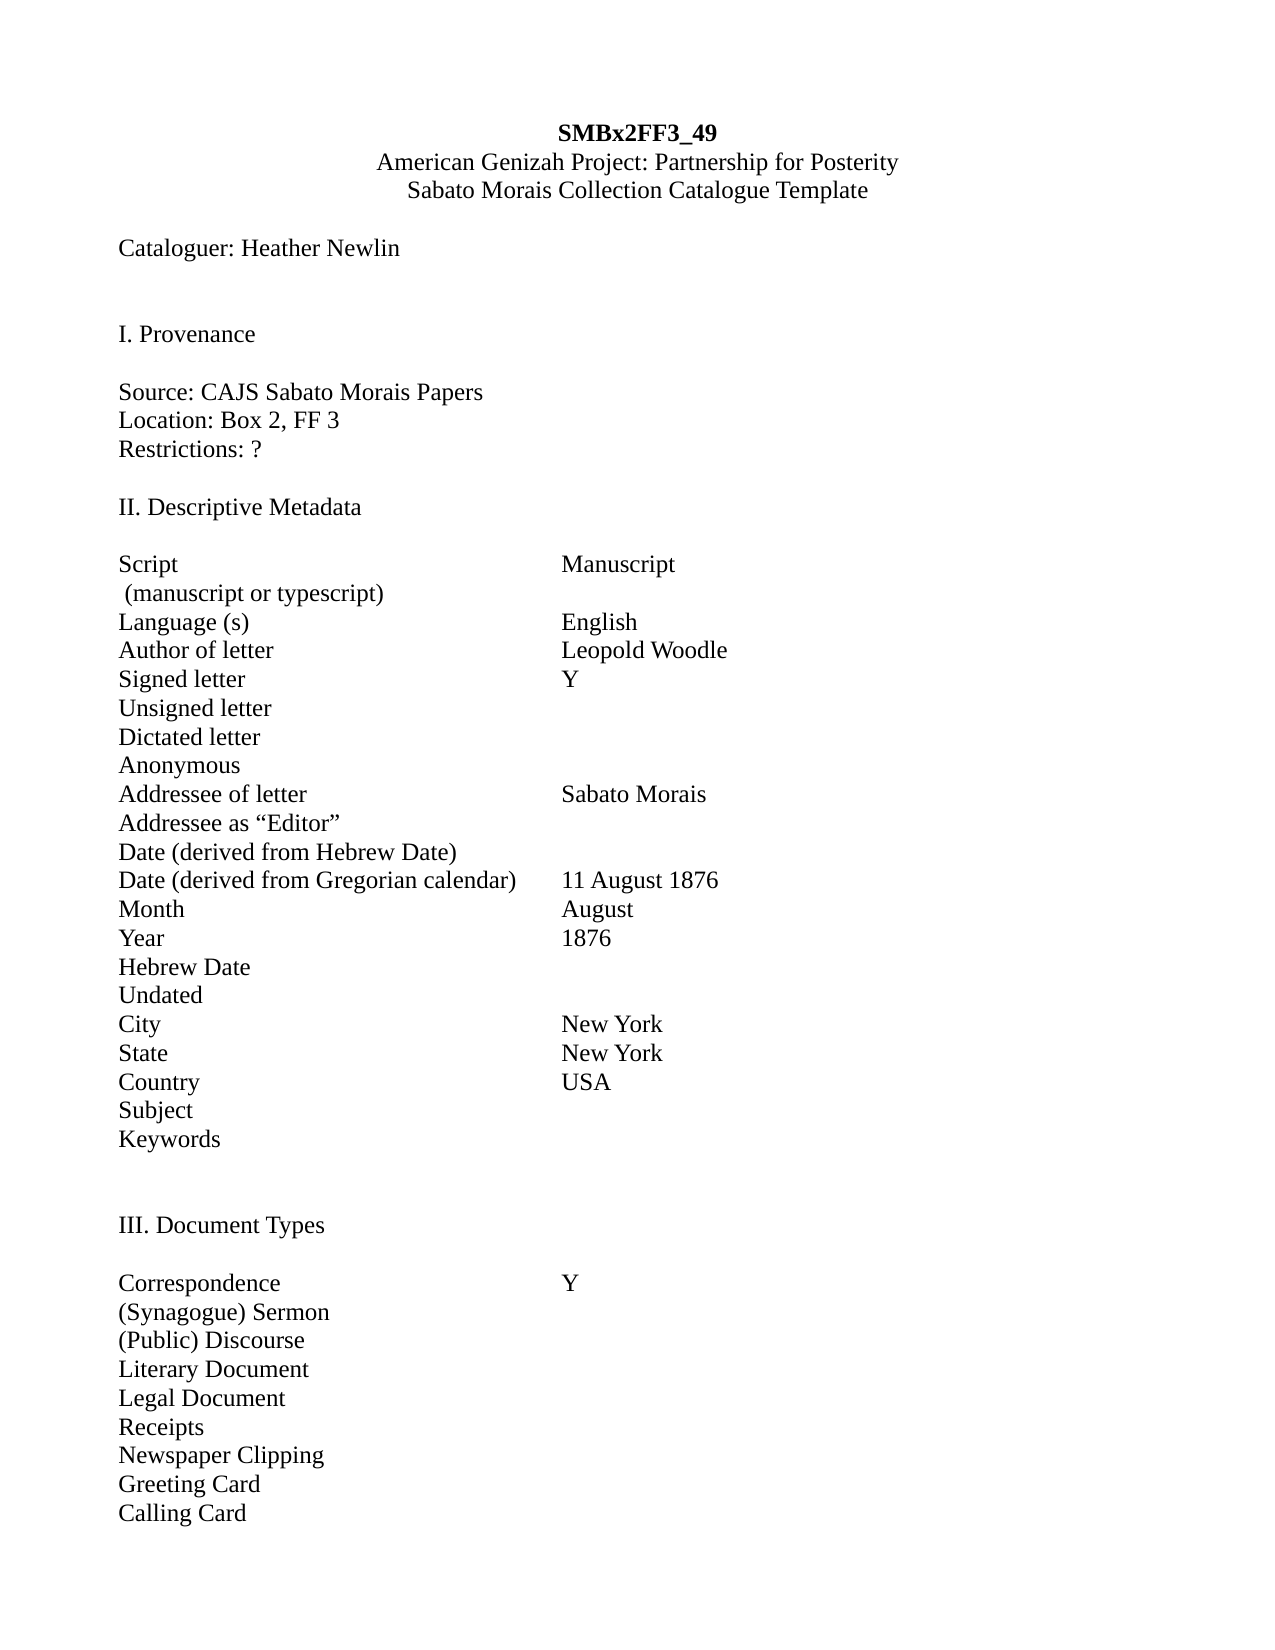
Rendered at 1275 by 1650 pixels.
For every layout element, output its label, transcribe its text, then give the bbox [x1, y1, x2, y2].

text City New York [118, 1009, 1157, 1038]
text Keywords [118, 1124, 1157, 1153]
text Cataloguer: Heather Newlin [118, 233, 1157, 262]
text Date (derived from Gregorian calendar) 11 August 1876 [118, 866, 1157, 894]
text (Public) Discourse [118, 1326, 1157, 1354]
text Correspondence Y [118, 1268, 1157, 1297]
text SMBx2FF3_49 [118, 118, 1157, 147]
text State New York [118, 1038, 1157, 1067]
text Addressee as “Editor” [118, 808, 1157, 837]
text Language (s) English [118, 607, 1157, 636]
text Sabato Morais Collection Catalogue Template [118, 176, 1157, 204]
text Date (derived from Hebrew Date) [118, 837, 1157, 866]
text Unsigned letter [118, 693, 1157, 722]
text Signed letter Y [118, 664, 1157, 693]
text Newspaper Clipping [118, 1441, 1157, 1469]
text Country USA [118, 1067, 1157, 1096]
text Year 1876 [118, 923, 1157, 952]
text III. Document Types [118, 1211, 1157, 1239]
text Subject [118, 1096, 1157, 1124]
text Hebrew Date [118, 952, 1157, 981]
text Undated [118, 981, 1157, 1009]
text Greeting Card [118, 1469, 1157, 1498]
text Location: Box 2, FF 3 [118, 406, 1157, 434]
text Legal Document [118, 1383, 1157, 1412]
text (manuscript or typescript) [118, 578, 1157, 607]
text Calling Card [118, 1498, 1157, 1527]
text Addressee of letter Sabato Morais [118, 779, 1157, 808]
text Anonymous [118, 751, 1157, 779]
text Source: CAJS Sabato Morais Papers [118, 377, 1157, 406]
text Dictated letter [118, 722, 1157, 751]
text Receipts [118, 1412, 1157, 1441]
text Literary Document [118, 1354, 1157, 1383]
text Script Manuscript [118, 549, 1157, 578]
text American Genizah Project: Partnership for Posterity [118, 147, 1157, 176]
text I. Provenance [118, 319, 1157, 348]
text Author of letter Leopold Woodle [118, 636, 1157, 664]
text (Synagogue) Sermon [118, 1297, 1157, 1326]
text Restrictions: ? [118, 434, 1157, 463]
text Month August [118, 894, 1157, 923]
text II. Descriptive Metadata [118, 492, 1157, 521]
